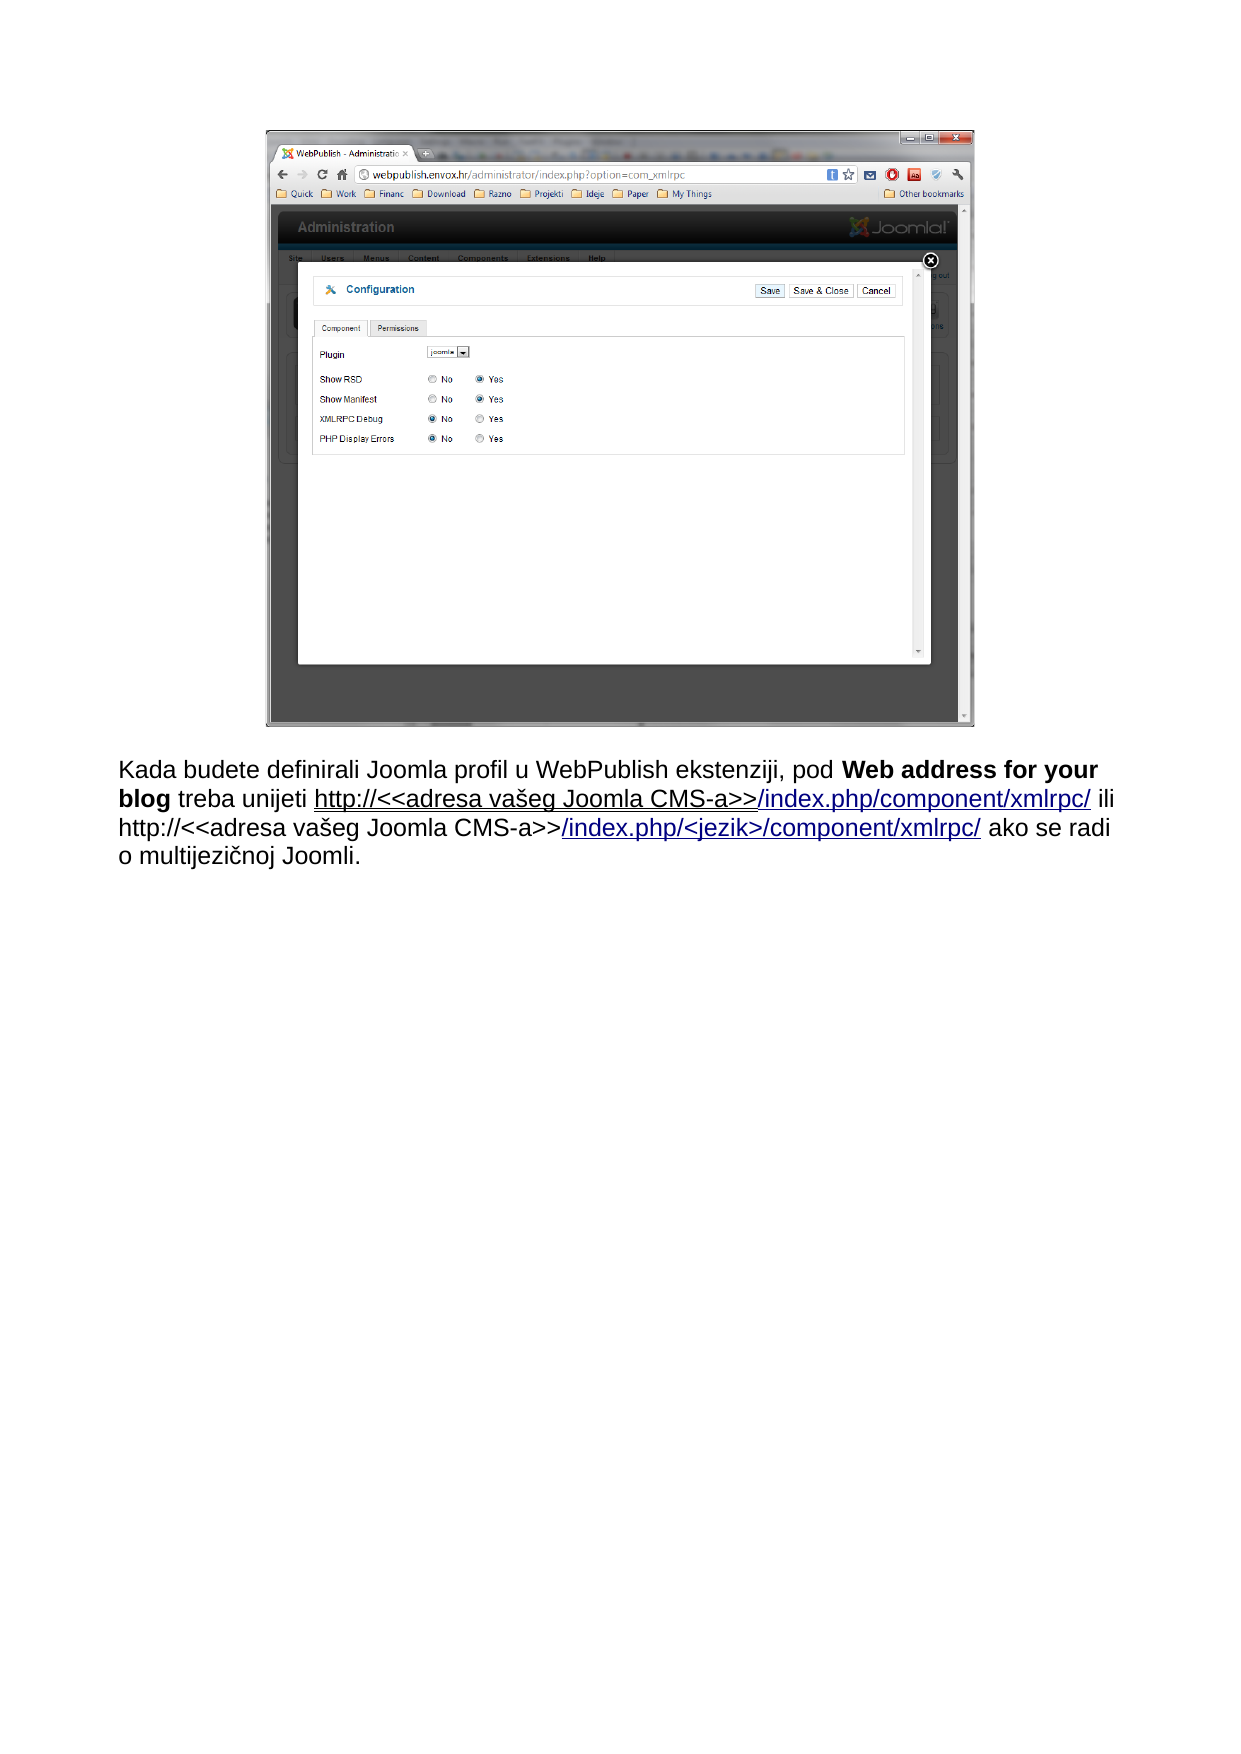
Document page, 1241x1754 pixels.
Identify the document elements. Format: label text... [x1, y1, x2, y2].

text Kada budete definirali Joomla profil u WebPublish ekstenziji, pod Web address for your blog treba unijeti http://<<adresa vašeg Joomla CMS-a>>/index.php/component/xmlrpc/ ili http://<<adresa vašeg Joomla CMS-a>>/index.php/<jezik>/component/xmlrpc/ ako se radi o multijezičnoj Joomli. [118, 755, 1122, 870]
picture [265, 130, 975, 727]
